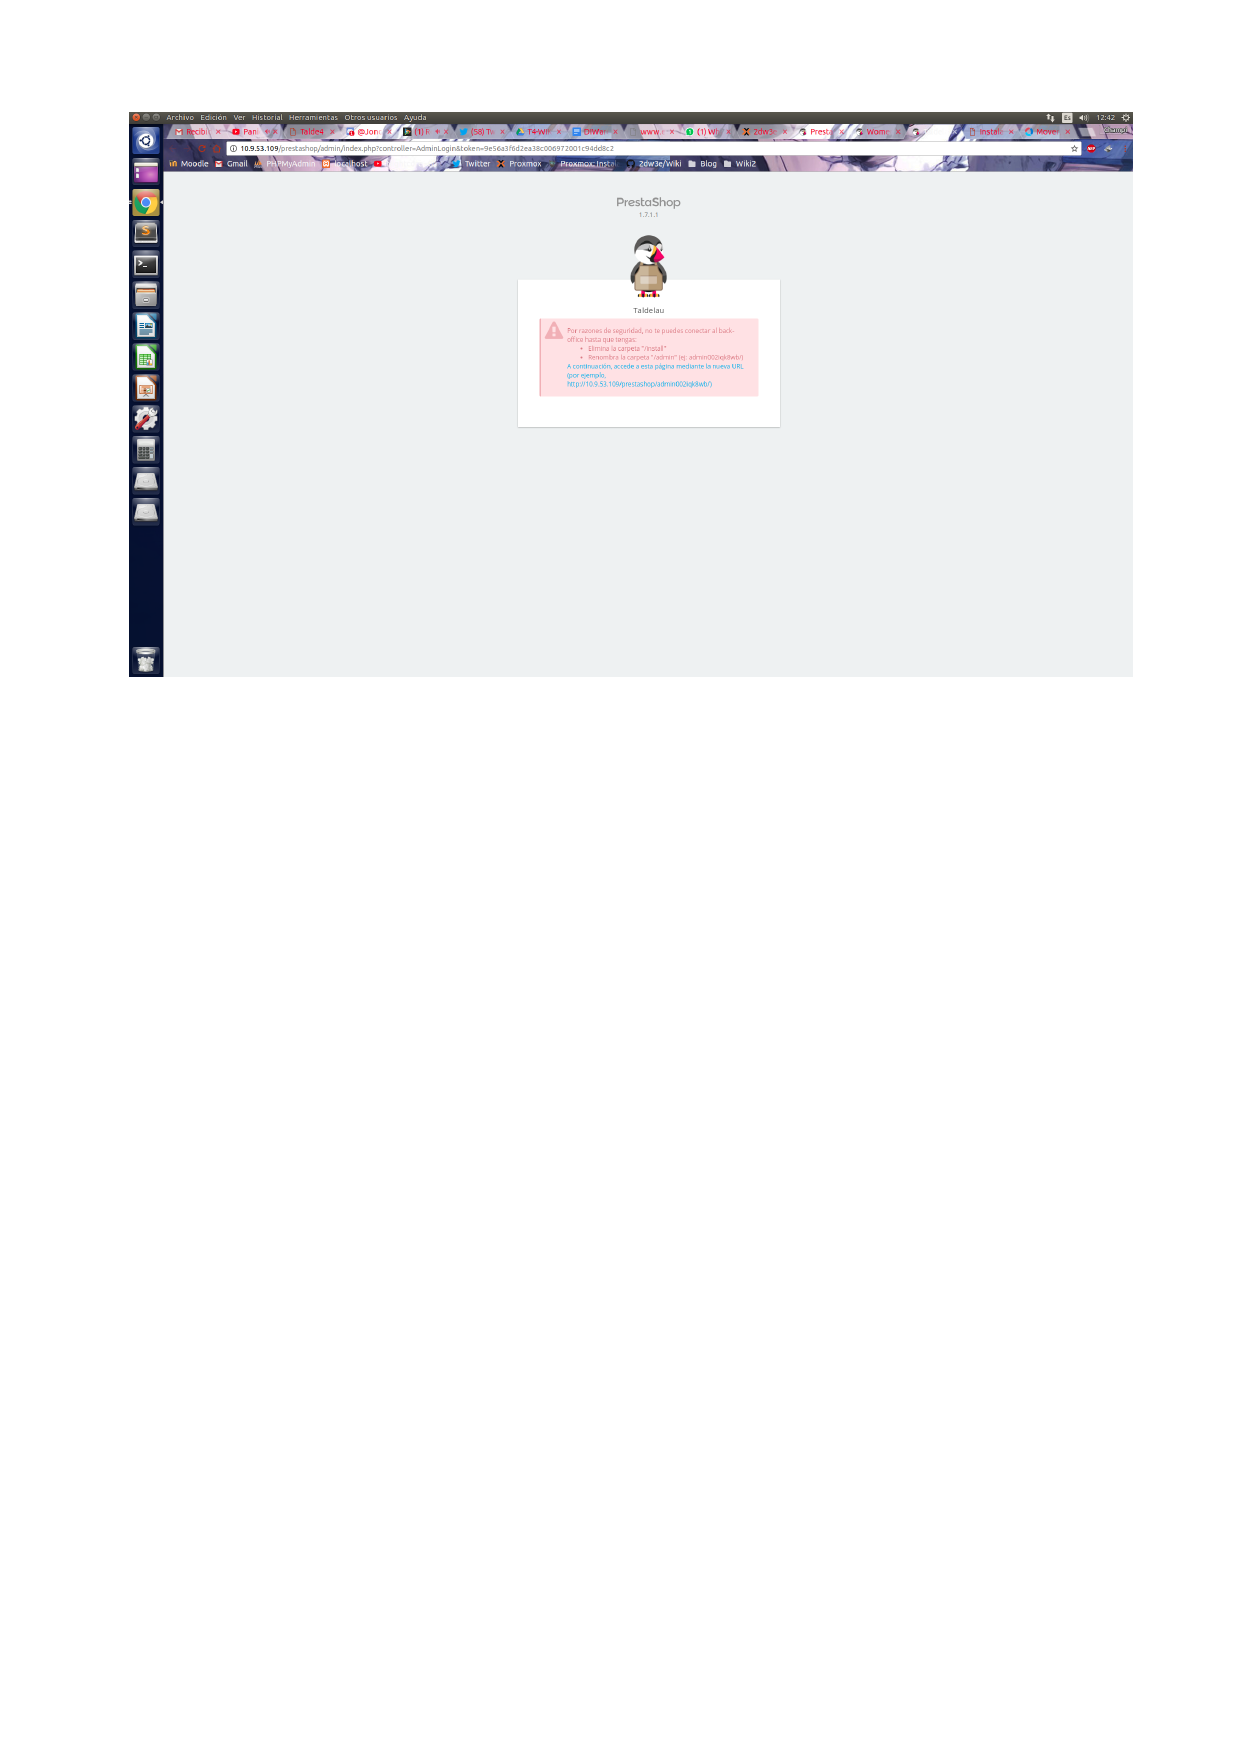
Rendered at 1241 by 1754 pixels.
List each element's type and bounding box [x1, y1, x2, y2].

picture [129, 112, 1133, 677]
